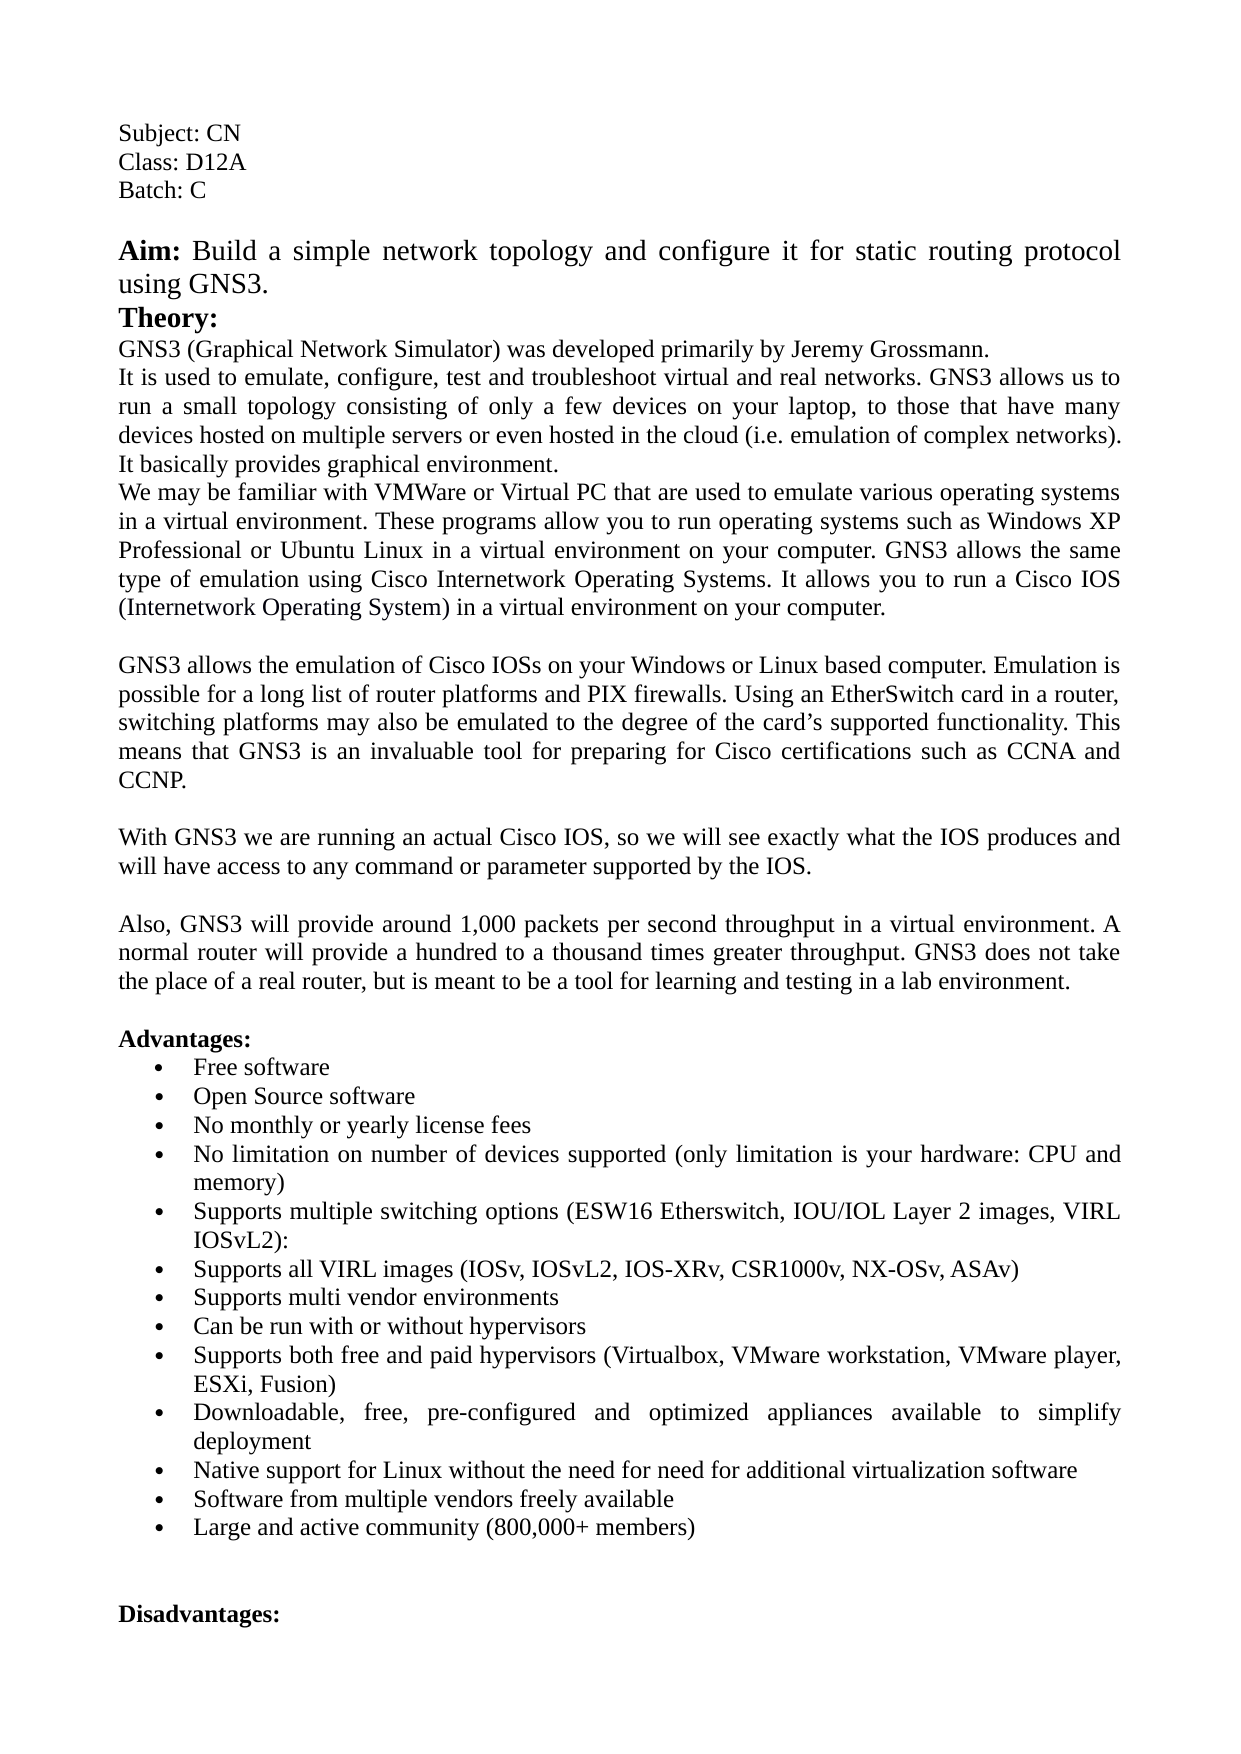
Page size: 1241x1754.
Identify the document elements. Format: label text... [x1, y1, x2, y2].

text With GNS3 we are running an actual Cisco IOS, so we will see exactly what the IOS produces and will have access to any command or parameter supported by the IOS. [118, 822, 1122, 880]
text Subject: CN [118, 118, 1122, 147]
list Native support for Linux without the need for need for additional virtualization software [156, 1455, 1122, 1484]
list Large and active community (800,000+ members) [156, 1512, 1122, 1541]
list Free software [155, 1052, 1122, 1081]
text Advantages: [118, 1024, 1122, 1052]
text It is used to emulate, configure, test and troubleshoot virtual and real networks. GNS3 allows us to run a small topology consisting of only a few devices on your laptop, to those that have many devices hosted on multiple servers or even hosted in the cloud (i.e. emulation of complex networks). It basically provides graphical environment. [118, 362, 1122, 477]
list No monthly or yearly license fees [156, 1110, 1122, 1139]
list Supports multiple switching options (ESW16 Etherswitch, IOU/IOL Layer 2 images, VIRL IOSvL2): [156, 1196, 1122, 1254]
text Batch: C [118, 176, 1122, 204]
list Supports all VIRL images (IOSv, IOSvL2, IOS-XRv, CSR1000v, NX-OSv, ASAv) [156, 1254, 1122, 1282]
text We may be familiar with VMWare or Virtual PC that are used to emulate various operating systems in a virtual environment. These programs allow you to run operating systems such as Windows XP Professional or Ubuntu Linux in a virtual environment on your computer. GNS3 allows the same type of emulation using Cisco Internetwork Operating Systems. It allows you to run a Cisco IOS (Internetwork Operating System) in a virtual environment on your computer. [118, 477, 1122, 621]
list Supports both free and paid hypervisors (Virtualbox, VMware workstation, VMware player, ESXi, Fusion) [156, 1340, 1122, 1397]
list Can be run with or without hypervisors [156, 1311, 1122, 1340]
text GNS3 allows the emulation of Cisco IOSs on your Windows or Linux based computer. Emulation is possible for a long list of router platforms and PIX firewalls. Using an EtherSwitch card in a router, switching platforms may also be emulated to the degree of the card’s supported functionality. This means that GNS3 is an invaluable tool for preparing for Cisco certifications such as CCNA and CCNP. [118, 650, 1122, 794]
list Open Source software [156, 1081, 1122, 1110]
list Downloadable, free, pre-configured and optimized appliances available to simplify deployment [156, 1397, 1122, 1455]
list No limitation on number of devices supported (only limitation is your hardware: CPU and memory) [156, 1139, 1122, 1196]
text Also, GNS3 will provide around 1,000 packets per second throughput in a virtual environment. A normal router will provide a hundred to a thousand times greater throughput. GNS3 does not take the place of a real router, but is meant to be a tool for learning and testing in a lab environment. [118, 909, 1122, 995]
text GNS3 (Graphical Network Simulator) was developed primarily by Jeremy Grossmann. [118, 334, 1122, 362]
text Class: D12A [118, 147, 1122, 176]
list Software from multiple vendors freely available [156, 1484, 1122, 1512]
text Theory: [118, 300, 1122, 334]
text Aim: Build a simple network topology and configure it for static routing protocol using GNS3. [118, 233, 1122, 300]
list Supports multi vendor environments [156, 1282, 1122, 1311]
text Disadvantages: [118, 1599, 1122, 1627]
